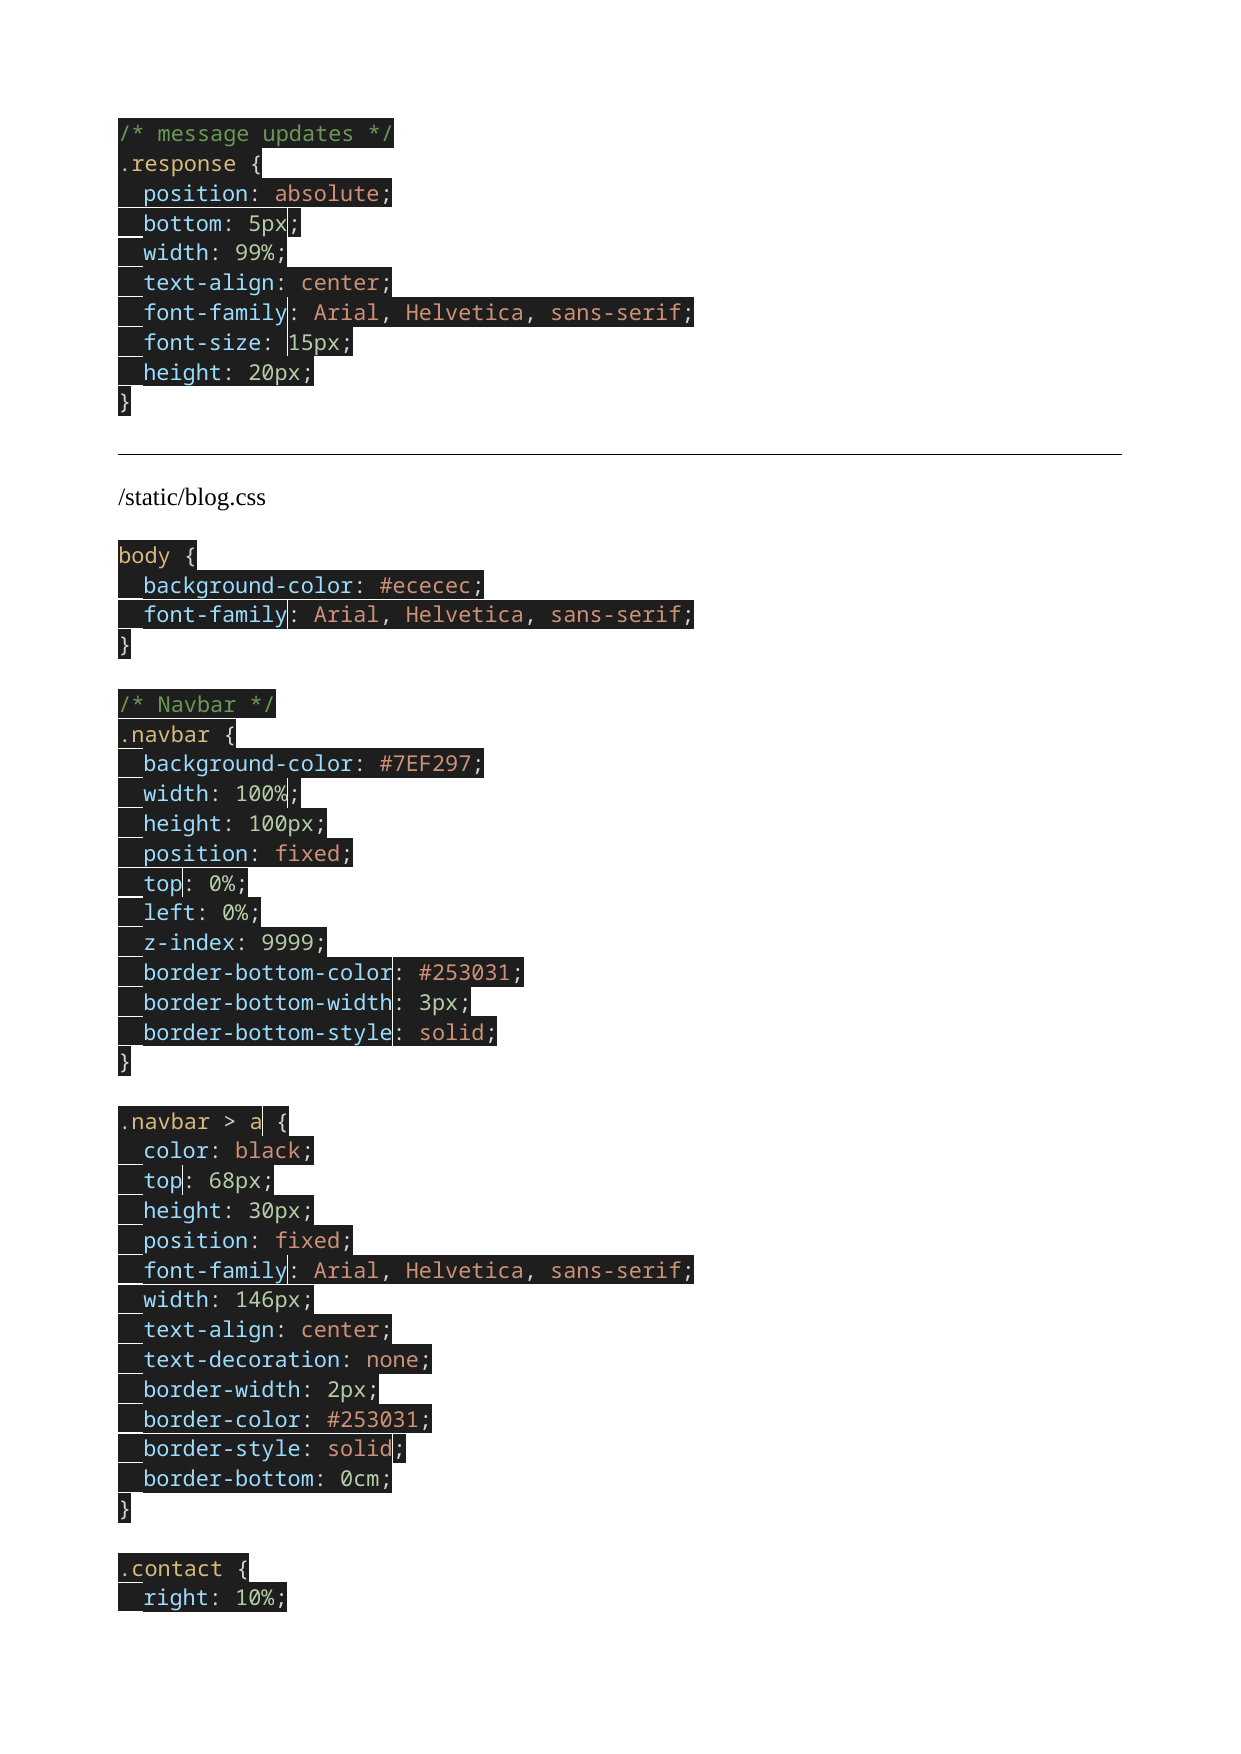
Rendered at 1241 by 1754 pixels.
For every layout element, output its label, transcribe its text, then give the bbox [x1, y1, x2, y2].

text text-decoration: none; [118, 1344, 1122, 1374]
text height: 100px; [118, 808, 1122, 838]
text /* Navbar */ [118, 689, 1122, 718]
text border-bottom-style: solid; [118, 1016, 1122, 1046]
text width: 146px; [118, 1284, 1122, 1314]
text /* message updates */ [118, 118, 1122, 148]
text font-family: Arial, Helvetica, sans-serif; [118, 599, 1122, 629]
text } [118, 629, 1122, 659]
text .contact { [118, 1552, 1122, 1582]
text .navbar > a { [118, 1106, 1122, 1136]
text font-family: Arial, Helvetica, sans-serif; [118, 1255, 1122, 1284]
text text-align: center; [118, 267, 1122, 297]
text right: 10%; [118, 1582, 1122, 1612]
text border-style: solid; [118, 1433, 1122, 1463]
text /static/blog.css [118, 482, 1122, 511]
text top: 68px; [118, 1165, 1122, 1195]
text height: 20px; [118, 356, 1122, 386]
text position: absolute; [118, 178, 1122, 207]
text top: 0%; [118, 867, 1122, 897]
text z-index: 9999; [118, 927, 1122, 957]
text color: black; [118, 1136, 1122, 1165]
text body { [118, 540, 1122, 570]
text left: 0%; [118, 897, 1122, 927]
text width: 100%; [118, 778, 1122, 808]
text .navbar { [118, 718, 1122, 748]
text border-width: 2px; [118, 1374, 1122, 1404]
text position: fixed; [118, 838, 1122, 867]
text border-bottom-width: 3px; [118, 987, 1122, 1016]
text height: 30px; [118, 1195, 1122, 1225]
text } [118, 1046, 1122, 1076]
text border-color: #253031; [118, 1404, 1122, 1433]
text text-align: center; [118, 1314, 1122, 1344]
text position: fixed; [118, 1225, 1122, 1255]
text .response { [118, 148, 1122, 178]
text background-color: #7EF297; [118, 748, 1122, 778]
text } [118, 386, 1122, 416]
text background-color: #ececec; [118, 570, 1122, 599]
text border-bottom: 0cm; [118, 1463, 1122, 1493]
text width: 99%; [118, 237, 1122, 267]
text border-bottom-color: #253031; [118, 957, 1122, 987]
text font-family: Arial, Helvetica, sans-serif; [118, 297, 1122, 327]
text font-size: 15px; [118, 327, 1122, 356]
text } [118, 1493, 1122, 1523]
text bottom: 5px; [118, 207, 1122, 237]
